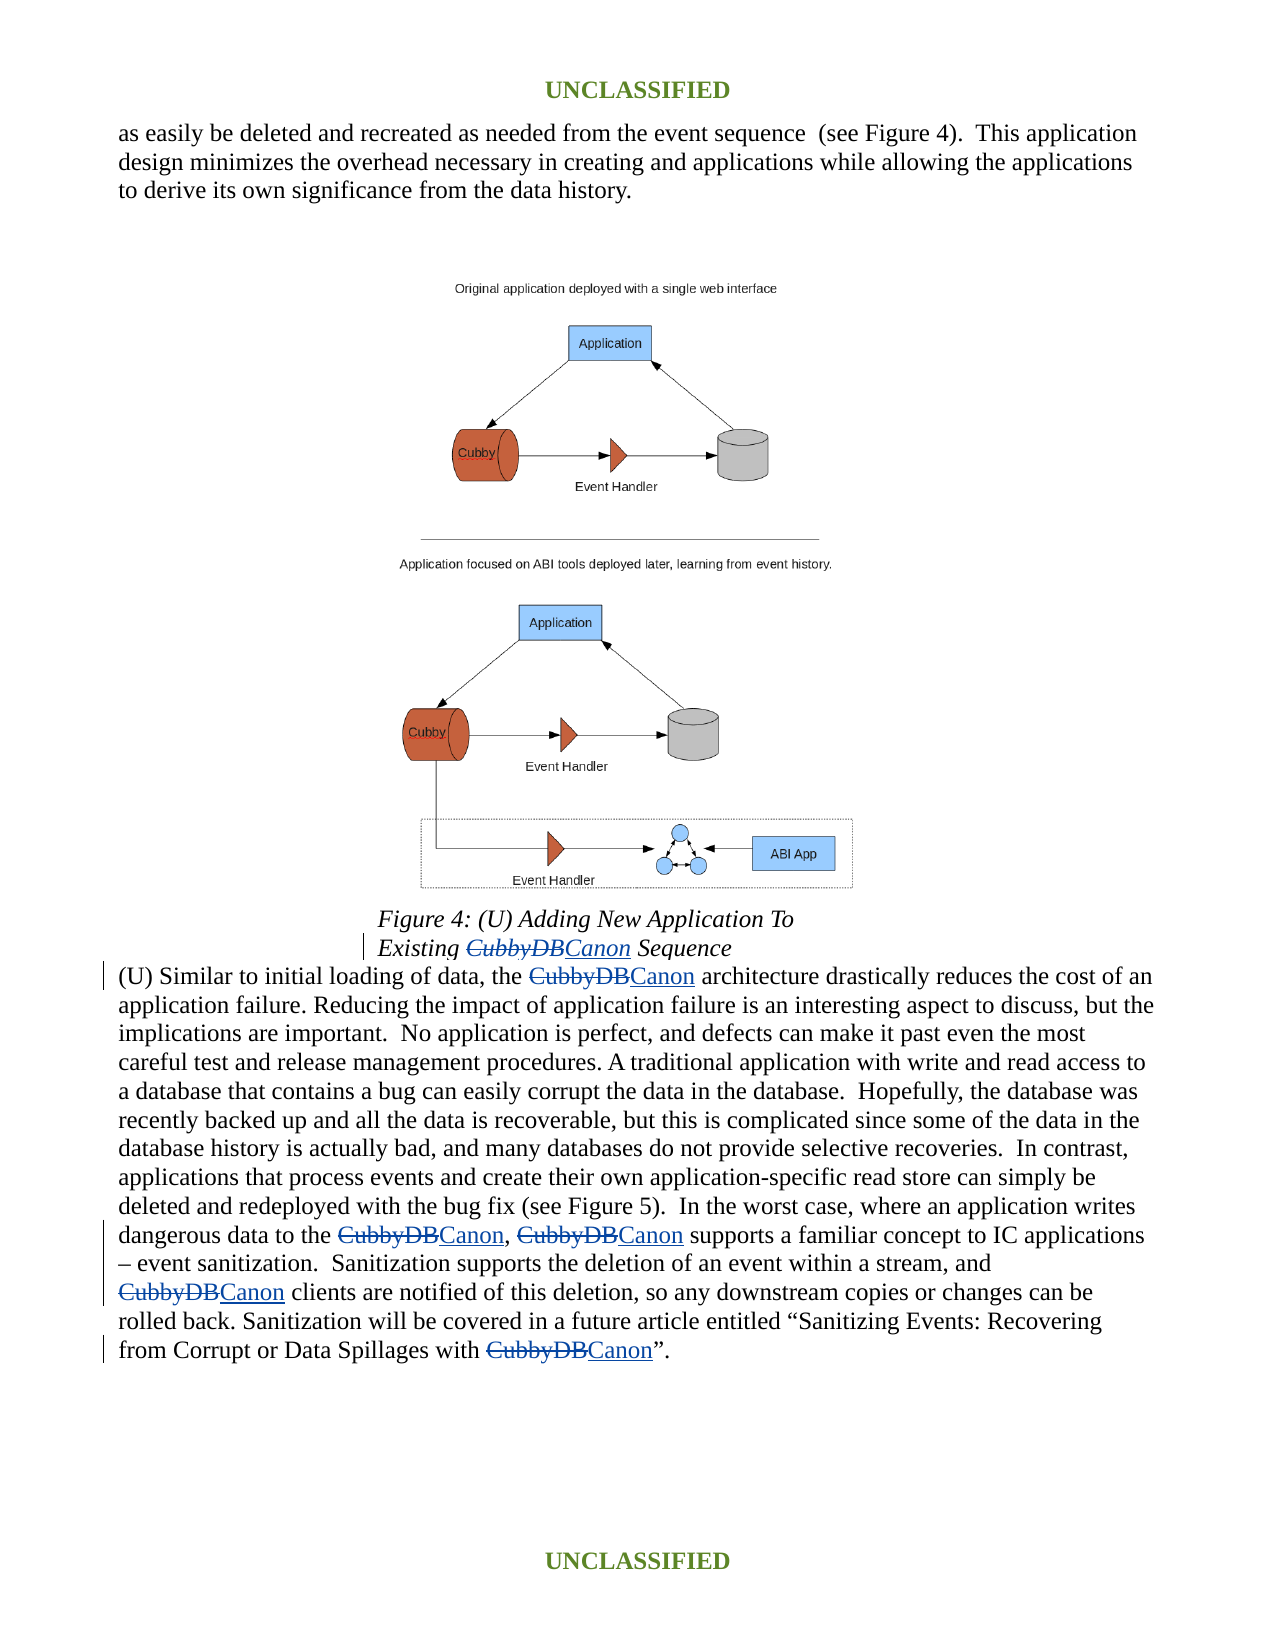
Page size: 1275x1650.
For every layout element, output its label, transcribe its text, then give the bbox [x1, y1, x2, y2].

text as easily be deleted and recreated as needed from the event sequence (see Figure 4). This application design minimizes the overhead necessary in creating and applications while allowing the applications to derive its own significance from the data history. [118, 118, 1157, 204]
text Figure 4: (U) Adding New Application To Existing Canon Sequence [377, 904, 869, 959]
picture [393, 274, 857, 896]
text (U) Similar to initial loading of data, the Canon architecture drastically reduces the cost of an application failure. Reducing the impact of application failure is an interesting aspect to discuss, but the implications are important. No application is perfect, and defects can make it past even the most careful test and release management procedures. A traditional application with write and read access to a database that contains a bug can easily corrupt the data in the database. Hopefully, the database was recently backed up and all the data is recoverable, but this is complicated since some of the data in the database history is actually bad, and many databases do not provide selective recoveries. In contrast, applications that process events and create their own application-specific read store can simply be deleted and redeployed with the bug fix (see Figure 5). In the worst case, where an application writes dangerous data to the Canon, Canon supports a familiar concept to IC applications – event sanitization. Sanitization supports the deletion of an event within a stream, and Canon clients are notified of this deletion, so any downstream copies or changes can be rolled back. Sanitization will be covered in a future article entitled “Sanitizing Events: Recovering from Corrupt or Data Spillages with Canon”. [118, 825, 1157, 1363]
